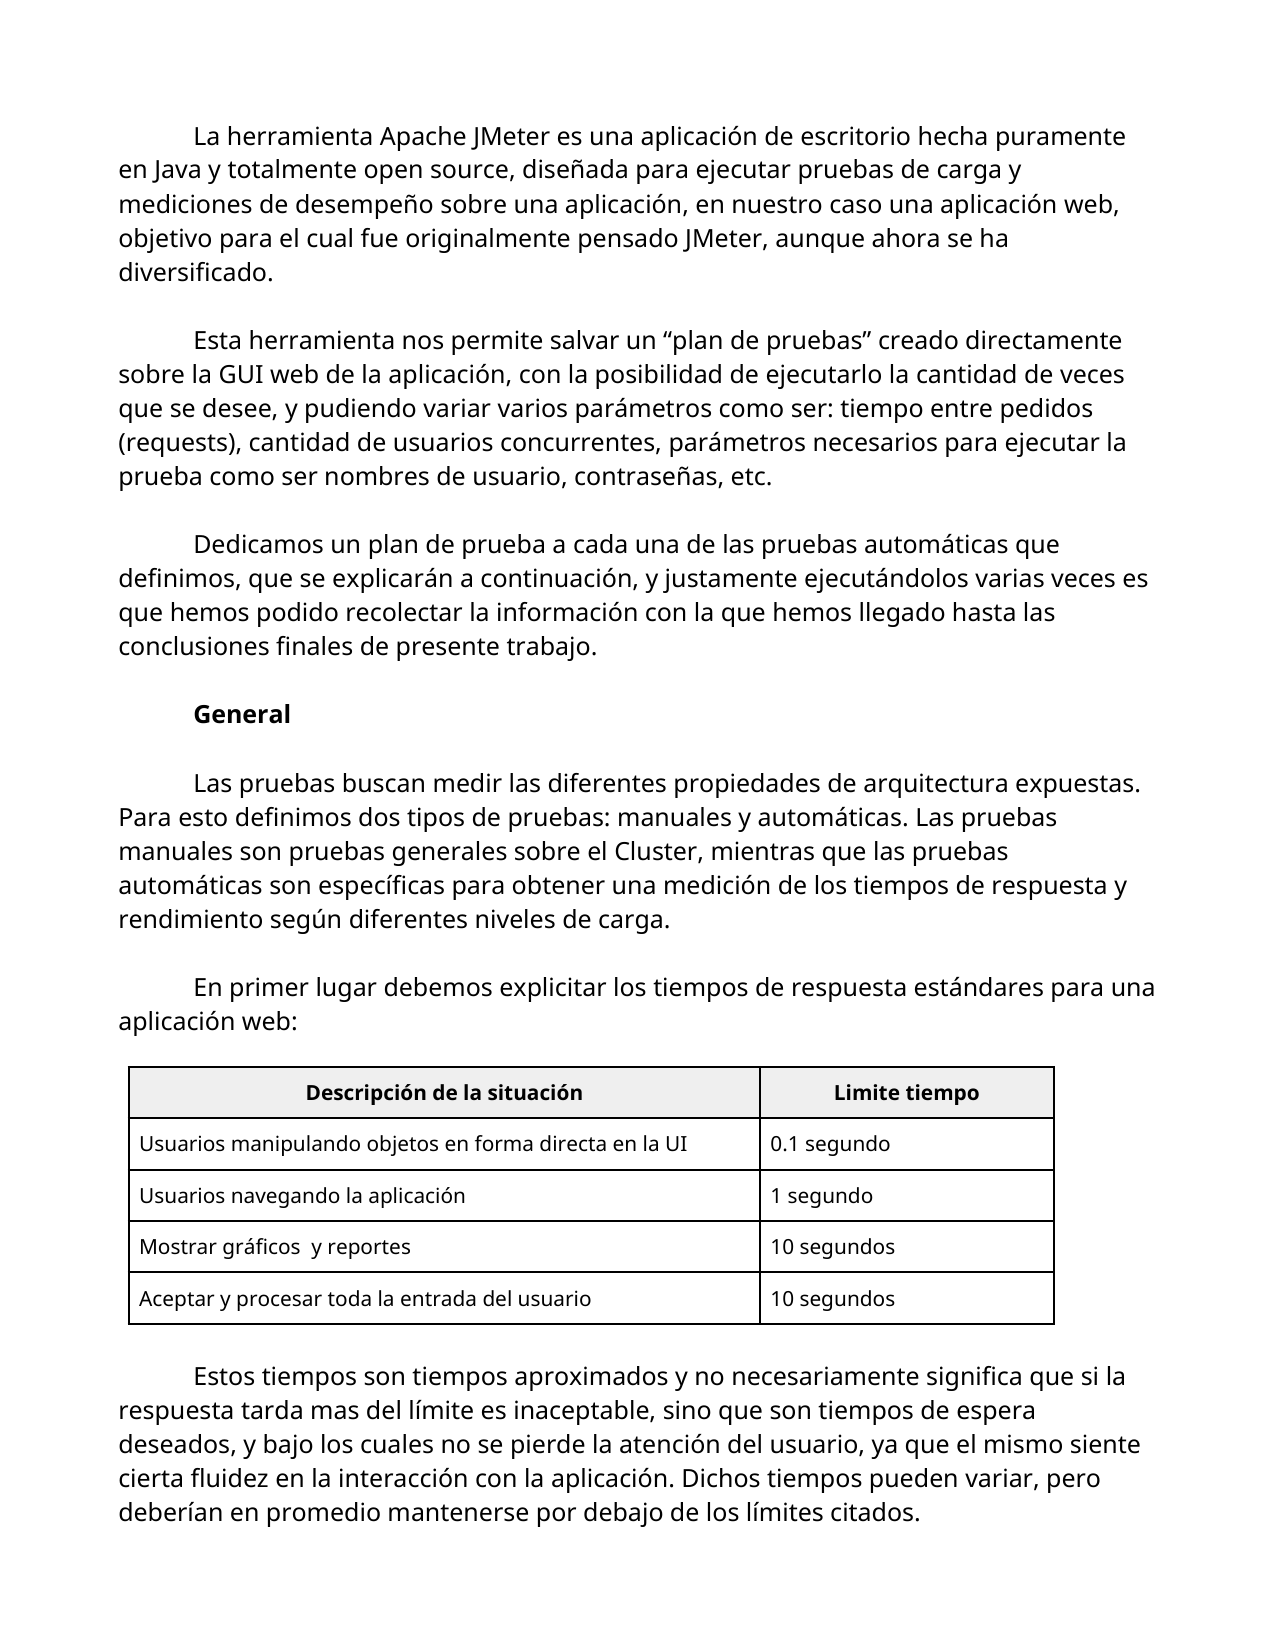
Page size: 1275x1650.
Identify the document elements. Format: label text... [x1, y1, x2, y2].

table_cell 0.1 segundo [761, 1119, 1053, 1168]
table_cell Mostrar gráficos y reportes [130, 1222, 759, 1271]
text Las pruebas buscan medir las diferentes propiedades de arquitectura expuestas. Para esto definimos dos tipos de pruebas: manuales y automáticas. Las pruebas manuales son pruebas generales sobre el Cluster, mientras que las pruebas automáticas son específicas para obtener una medición de los tiempos de respuesta y rendimiento según diferentes niveles de carga. [118, 765, 1157, 936]
table_cell Usuarios manipulando objetos en forma directa en la UI [130, 1119, 759, 1168]
table_cell Usuarios navegando la aplicación [130, 1171, 759, 1220]
text Esta herramienta nos permite salvar un “plan de pruebas” creado directamente sobre la GUI web de la aplicación, con la posibilidad de ejecutarlo la cantidad de veces que se desee, y pudiendo variar varios parámetros como ser: tiempo entre pedidos (requests), cantidad de usuarios concurrentes, parámetros necesarios para ejecutar la prueba como ser nombres de usuario, contraseñas, etc. [118, 322, 1157, 493]
text Estos tiempos son tiempos aproximados y no necesariamente significa que si la respuesta tarda mas del límite es inaceptable, sino que son tiempos de espera deseados, y bajo los cuales no se pierde la atención del usuario, ya que el mismo siente cierta fluidez en la interacción con la aplicación. Dichos tiempos pueden variar, pero deberían en promedio mantenerse por debajo de los límites citados. [118, 1359, 1157, 1529]
text General [118, 697, 1157, 731]
table_cell 10 segundos [761, 1222, 1053, 1271]
text En primer lugar debemos explicitar los tiempos de respuesta estándares para una aplicación web: [118, 970, 1157, 1038]
text La herramienta Apache JMeter es una aplicación de escritorio hecha puramente en Java y totalmente open source, diseñada para ejecutar pruebas de carga y mediciones de desempeño sobre una aplicación, en nuestro caso una aplicación web, objetivo para el cual fue originalmente pensado JMeter, aunque ahora se ha diversificado. [118, 118, 1157, 288]
text Dedicamos un plan de prueba a cada una de las pruebas automáticas que definimos, que se explicarán a continuación, y justamente ejecutándolos varias veces es que hemos podido recolectar la información con la que hemos llegado hasta las conclusiones finales de presente trabajo. [118, 527, 1157, 663]
table_cell 10 segundos [761, 1273, 1053, 1322]
table_header Descripción de la situación [130, 1068, 759, 1117]
table_cell Aceptar y procesar toda la entrada del usuario [130, 1273, 759, 1322]
table_cell 1 segundo [761, 1171, 1053, 1220]
table_header Limite tiempo [761, 1068, 1053, 1117]
